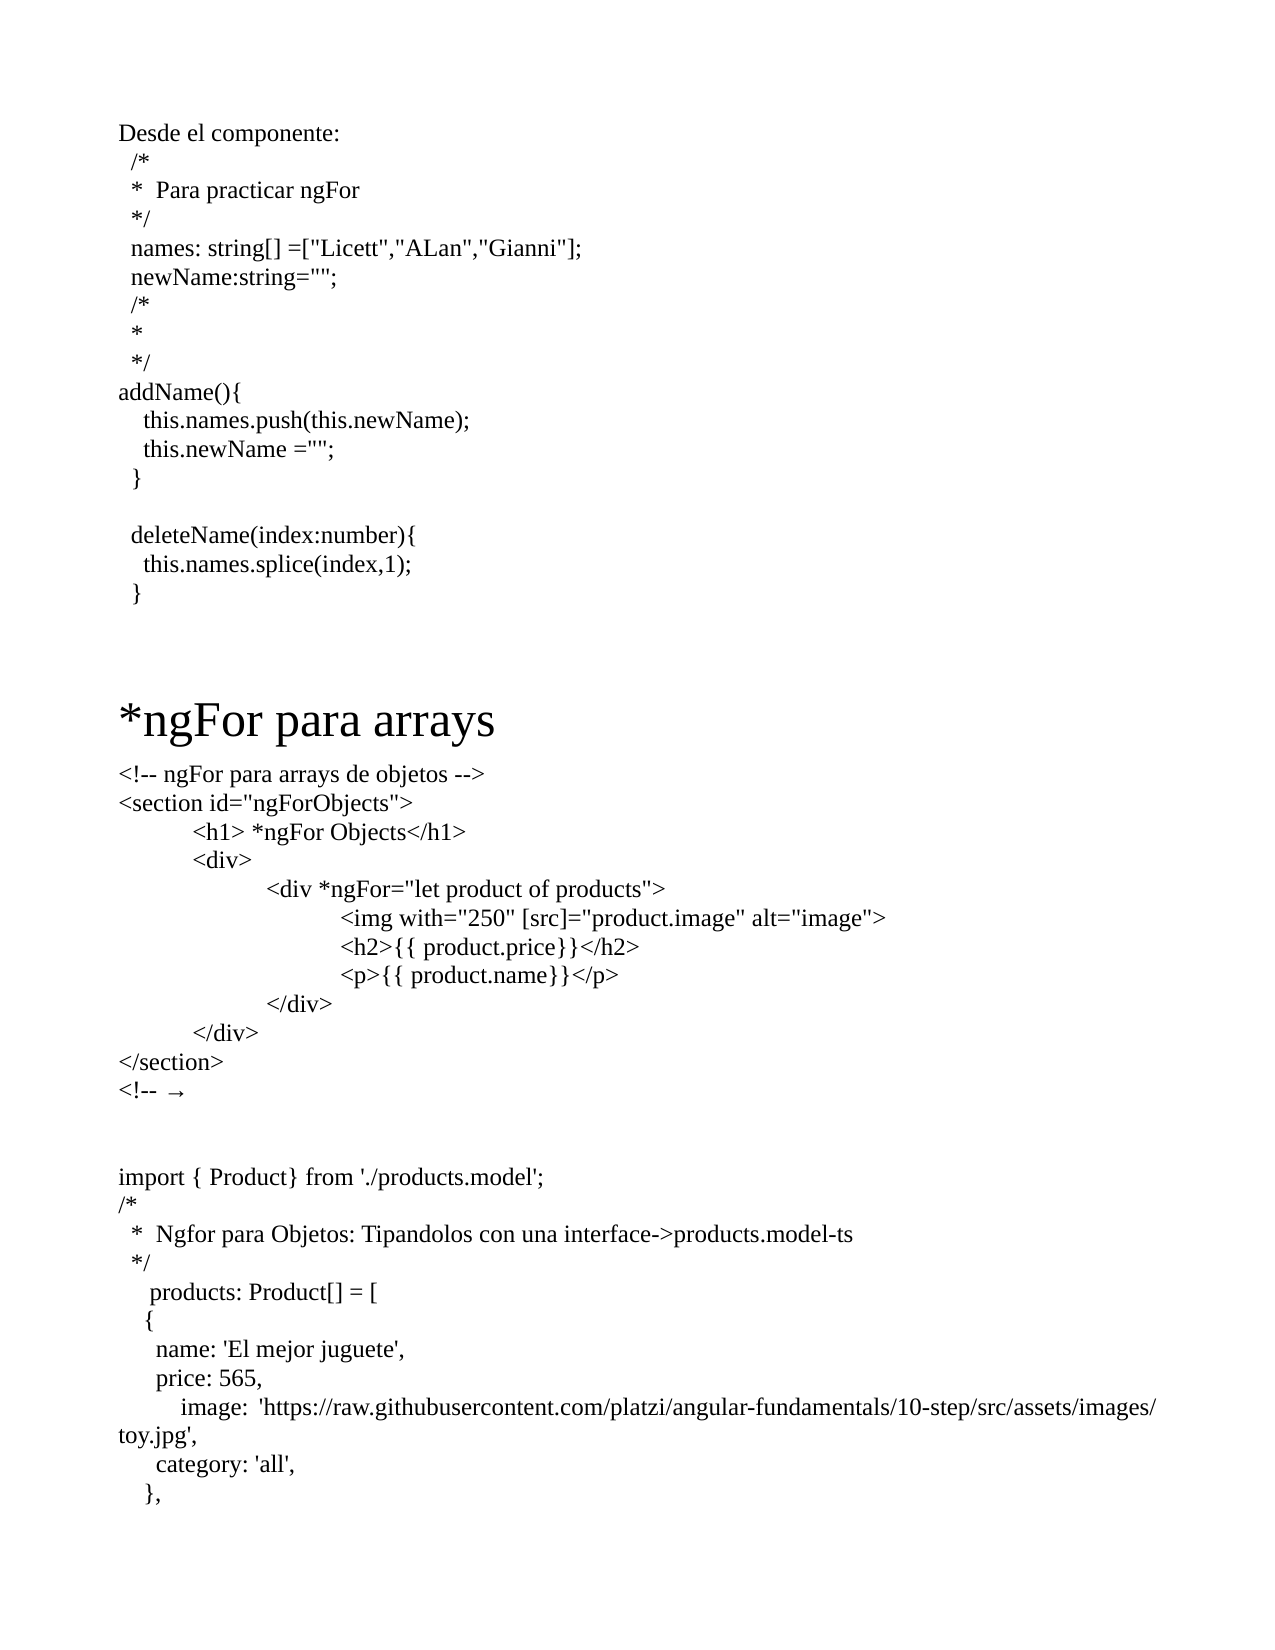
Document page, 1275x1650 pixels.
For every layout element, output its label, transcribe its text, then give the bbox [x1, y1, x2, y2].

text products: Product[] = [ [118, 1277, 1157, 1306]
text <img with="250" [src]="product.image" alt="image"> [118, 903, 1157, 932]
text /* [118, 147, 1157, 176]
text { [118, 1306, 1157, 1334]
text this.newName =""; [118, 434, 1157, 463]
text * Para practicar ngFor [118, 176, 1157, 204]
text <!-- ngFor para arrays de objetos --> [118, 759, 1157, 788]
text newName:string=""; [118, 262, 1157, 291]
subtitle *ngFor para arrays [118, 689, 1157, 747]
text price: 565, [118, 1363, 1157, 1392]
text } [118, 463, 1157, 492]
text } [118, 578, 1157, 607]
text category: 'all', [118, 1449, 1157, 1478]
text this.names.splice(index,1); [118, 549, 1157, 578]
text }, [118, 1478, 1157, 1507]
text * Ngfor para Objetos: Tipandolos con una interface->products.model-ts [118, 1219, 1157, 1248]
text name: 'El mejor juguete', [118, 1334, 1157, 1363]
text </div> [118, 1018, 1157, 1047]
text import { Product} from './products.model'; [118, 1162, 1157, 1191]
text deleteName(index:number){ [118, 521, 1157, 549]
text <div *ngFor="let product of products"> [118, 874, 1157, 903]
text */ [118, 204, 1157, 233]
text */ [118, 348, 1157, 377]
text <section id="ngForObjects"> [118, 788, 1157, 817]
text </div> [118, 989, 1157, 1018]
text /* [118, 291, 1157, 319]
text Desde el componente: [118, 118, 1157, 147]
text </section> [118, 1047, 1157, 1076]
text * [118, 319, 1157, 348]
text image: 'https://raw.githubusercontent.com/platzi/angular-fundamentals/10-step/src/assets/images/toy.jpg', [118, 1392, 1157, 1449]
text /* [118, 1191, 1157, 1219]
text <p>{{ product.name}}</p> [118, 961, 1157, 989]
text <h2>{{ product.price}}</h2> [118, 932, 1157, 961]
text <div> [118, 846, 1157, 874]
text names: string[] =["Licett","ALan","Gianni"]; [118, 233, 1157, 262]
text <!-- → [118, 1076, 1157, 1104]
text */ [118, 1248, 1157, 1277]
text <h1> *ngFor Objects</h1> [118, 817, 1157, 846]
text addName(){ [118, 377, 1157, 406]
text this.names.push(this.newName); [118, 406, 1157, 434]
